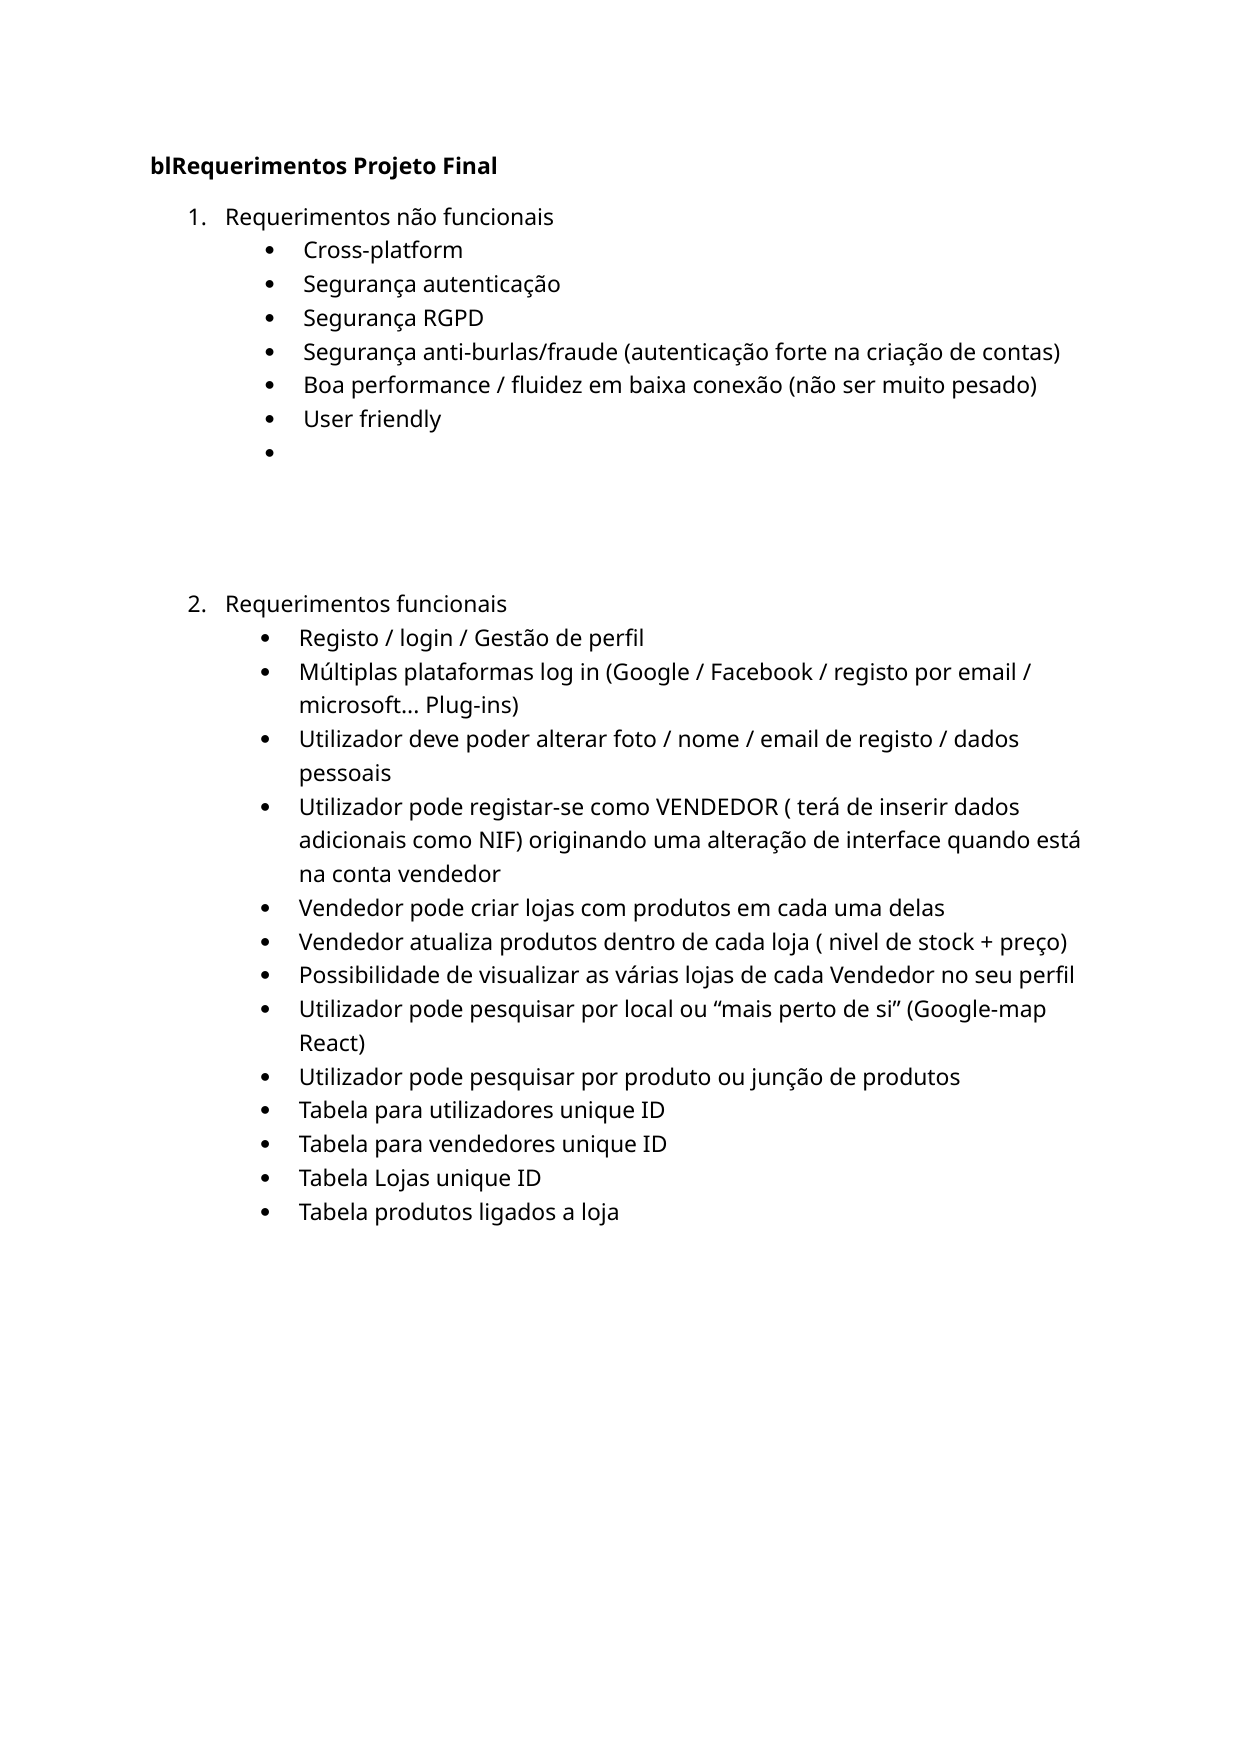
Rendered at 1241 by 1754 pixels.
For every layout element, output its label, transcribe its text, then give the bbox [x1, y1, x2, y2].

list Tabela produtos ligados a loja [261, 1195, 1090, 1227]
list Segurança anti-burlas/fraude (autenticação forte na criação de contas) [266, 335, 1090, 367]
list User friendly [266, 403, 1090, 434]
text blRequerimentos Projeto Final [150, 150, 1090, 181]
list Tabela para vendedores unique ID [261, 1128, 1090, 1159]
list Utilizador pode registar-se como VENDEDOR ( terá de inserir dados adicionais como NIF) originando uma alteração de interface quando está na conta vendedor [261, 790, 1090, 889]
list Utilizador deve poder alterar foto / nome / email de registo / dados pessoais [261, 723, 1090, 788]
list Segurança autenticação [266, 268, 1090, 299]
list Segurança RGPD [266, 302, 1090, 333]
list Requerimentos funcionais [187, 588, 1090, 619]
list Tabela para utilizadores unique ID [261, 1094, 1090, 1125]
list Tabela Lojas unique ID [261, 1162, 1090, 1193]
list Utilizador pode pesquisar por produto ou junção de produtos [261, 1060, 1090, 1092]
list Múltiplas plataformas log in (Google / Facebook / registo por email / microsoft... Plug-ins) [261, 655, 1090, 720]
list Utilizador pode pesquisar por local ou “mais perto de si” (Google-map React) [261, 993, 1090, 1058]
list Vendedor pode criar lojas com produtos em cada uma delas [261, 892, 1090, 923]
list Registo / login / Gestão de perfil [261, 622, 1090, 653]
list Vendedor atualiza produtos dentro de cada loja ( nivel de stock + preço) [261, 925, 1090, 957]
list Cross-platform [266, 234, 1090, 265]
list Possibilidade de visualizar as várias lojas de cada Vendedor no seu perfil [261, 959, 1090, 990]
list Requerimentos não funcionais [187, 200, 1090, 232]
list Boa performance / fluidez em baixa conexão (não ser muito pesado) [266, 369, 1090, 400]
